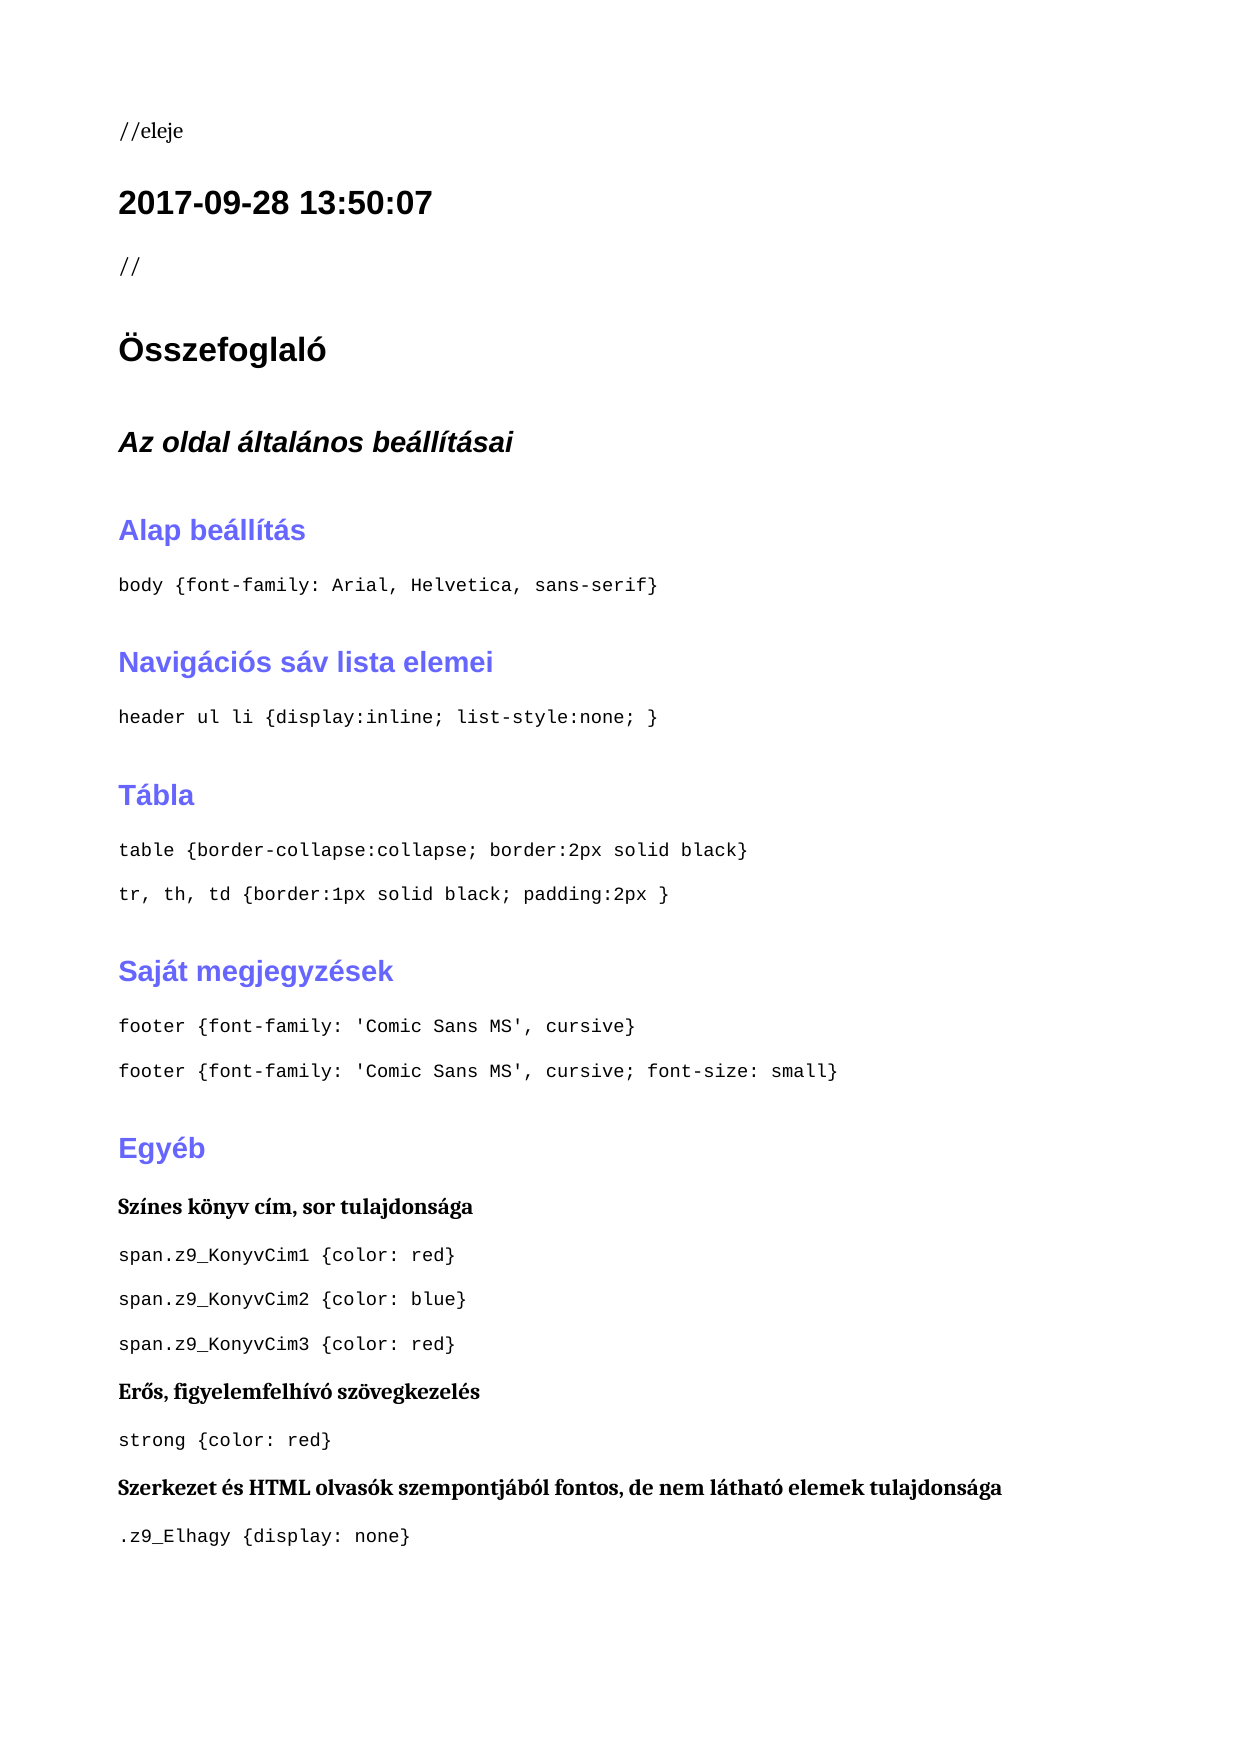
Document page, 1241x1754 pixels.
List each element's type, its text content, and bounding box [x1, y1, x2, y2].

subtitle Egyéb [118, 1131, 1122, 1164]
text tr, th, td {border:1px solid black; padding:2px } [118, 885, 1122, 906]
subtitle Tábla [118, 778, 1122, 811]
text strong {color: red} [118, 1431, 1122, 1452]
text // [118, 253, 1122, 279]
text footer {font-family: 'Comic Sans MS', cursive} [118, 1017, 1122, 1038]
subtitle Saját megjegyzések [118, 954, 1122, 988]
text //eleje [118, 118, 1122, 144]
text header ul li {display:inline; list-style:none; } [118, 708, 1122, 729]
text body {font-family: Arial, Helvetica, sans-serif} [118, 576, 1122, 597]
text .z9_Elhagy {display: none} [118, 1527, 1122, 1548]
text Erős, figyelemfelhívó szövegkezelés [118, 1379, 1122, 1405]
text span.z9_KonyvCim3 {color: red} [118, 1334, 1122, 1356]
subtitle Alap beállítás [118, 513, 1122, 547]
subtitle 2017-09-28 13:50:07 [118, 183, 1122, 221]
text footer {font-family: 'Comic Sans MS', cursive; font-size: small} [118, 1061, 1122, 1083]
text Színes könyv cím, sor tulajdonsága [118, 1193, 1122, 1220]
subtitle Összefoglaló [118, 330, 1122, 369]
text span.z9_KonyvCim2 {color: blue} [118, 1290, 1122, 1311]
text Szerkezet és HTML olvasók szempontjából fontos, de nem látható elemek tulajdonsága [118, 1475, 1122, 1501]
text table {border-collapse:collapse; border:2px solid black} [118, 840, 1122, 862]
text span.z9_KonyvCim1 {color: red} [118, 1246, 1122, 1267]
subtitle Navigációs sáv lista elemei [118, 645, 1122, 679]
subtitle Az oldal általános beállításai [118, 425, 1122, 459]
